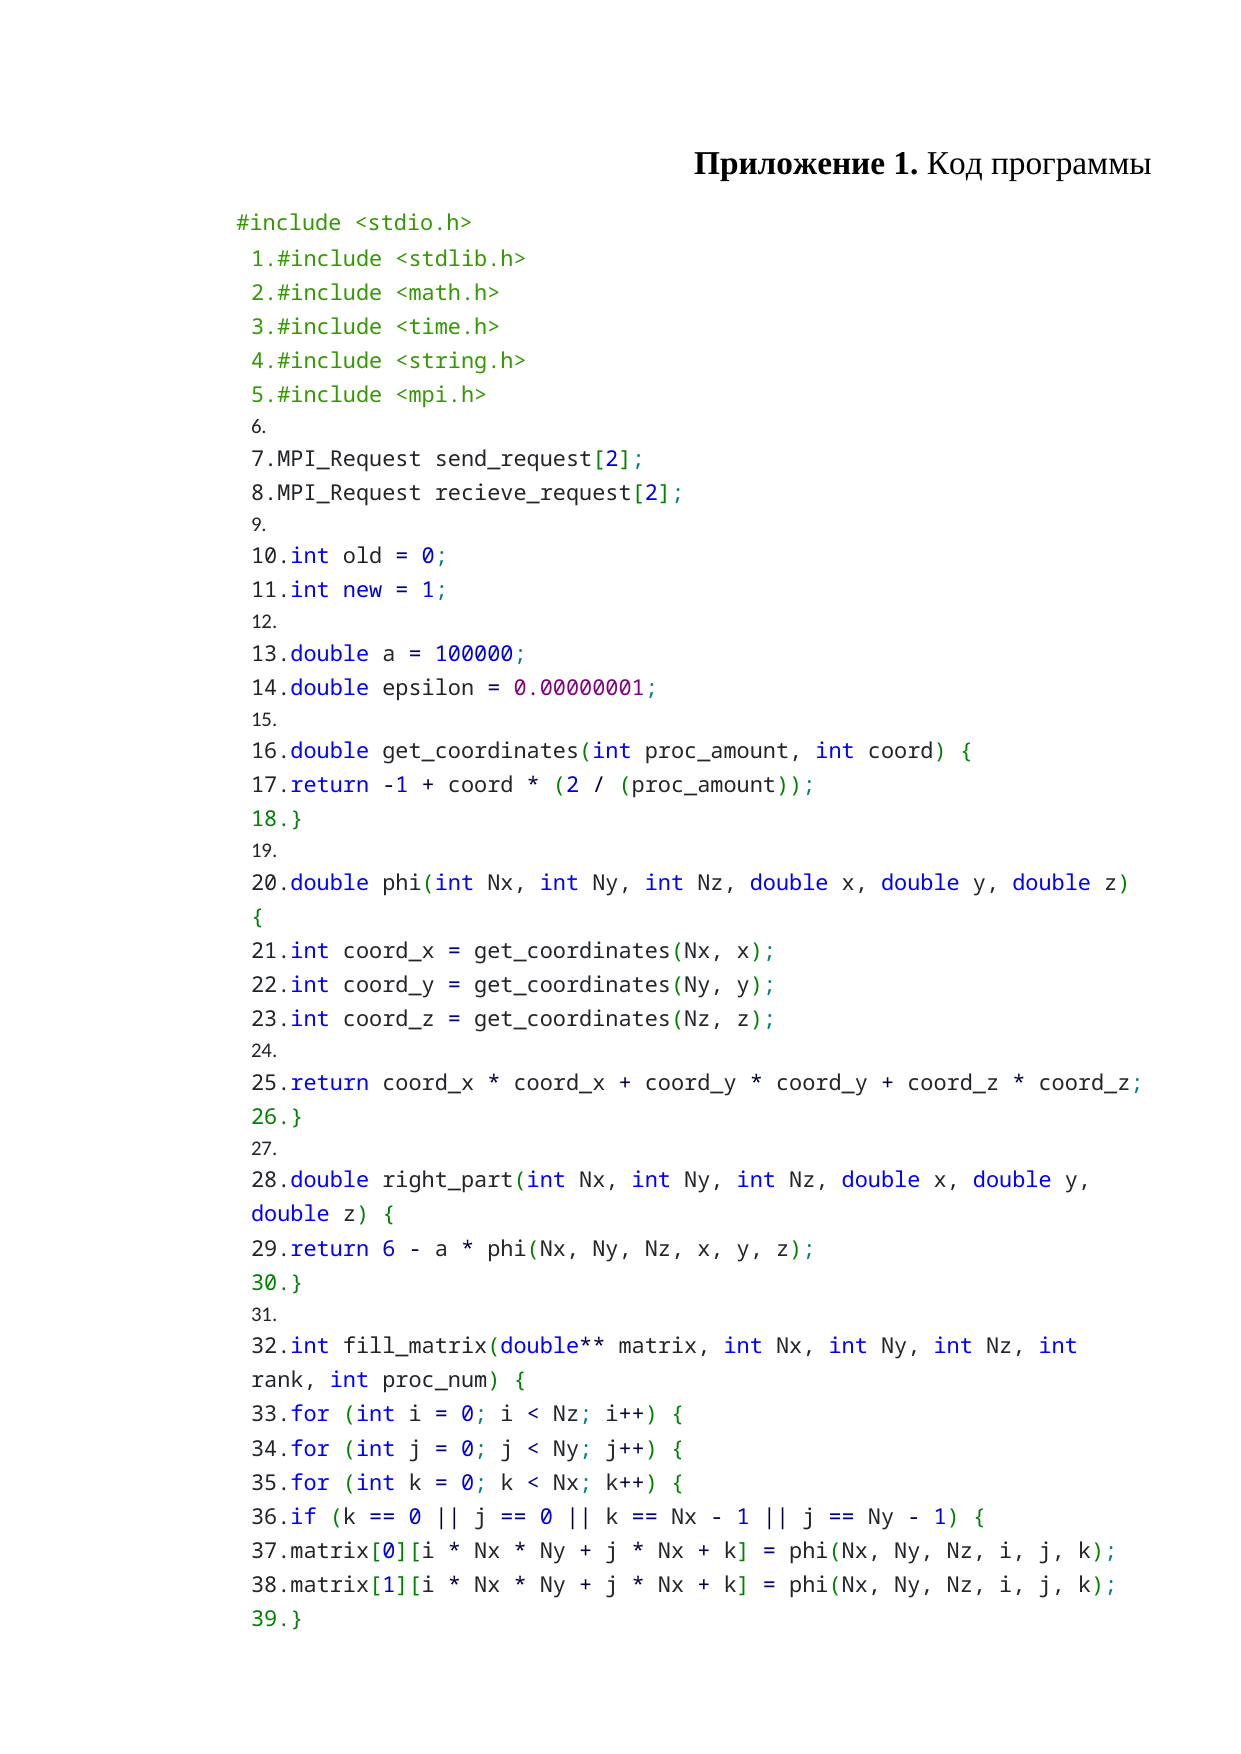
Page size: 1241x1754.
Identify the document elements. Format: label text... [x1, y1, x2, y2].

list MPI_Request recieve_request[2]; [177, 477, 1152, 506]
list double phi(int Nx, int Ny, int Nz, double x, double y, double z) { [177, 867, 1152, 931]
list MPI_Request send_request[2]; [177, 442, 1152, 472]
list for (int k = 0; k < Nx; k++) { [177, 1467, 1152, 1496]
list return coord_x * coord_x + coord_y * coord_y + coord_z * coord_z; [177, 1067, 1152, 1096]
text #include <stdio.h> [177, 206, 1152, 236]
list #include <string.h> [177, 345, 1152, 375]
list double get_coordinates(int proc_amount, int coord) { [177, 735, 1152, 765]
list for (int j = 0; j < Ny; j++) { [177, 1432, 1152, 1462]
list if (k == 0 || j == 0 || k == Nx - 1 || j == Ny - 1) { [177, 1501, 1152, 1531]
text Приложение 1. Код программы [177, 143, 1152, 181]
list double right_part(int Nx, int Ny, int Nz, double x, double y, double z) { [177, 1164, 1152, 1228]
list matrix[0][i * Nx * Ny + j * Nx + k] = phi(Nx, Ny, Nz, i, j, k); [177, 1535, 1152, 1565]
list int coord_x = get_coordinates(Nx, x); [177, 935, 1152, 965]
list } [177, 1603, 1152, 1633]
list matrix[1][i * Nx * Ny + j * Nx + k] = phi(Nx, Ny, Nz, i, j, k); [177, 1569, 1152, 1599]
list return -1 + coord * (2 / (proc_amount)); [177, 769, 1152, 799]
list double epsilon = 0.00000001; [177, 672, 1152, 701]
list int fill_matrix(double** matrix, int Nx, int Ny, int Nz, int rank, int proc_num) { [177, 1330, 1152, 1394]
list int old = 0; [177, 540, 1152, 570]
list int coord_z = get_coordinates(Nz, z); [177, 1003, 1152, 1033]
list #include <stdlib.h> [177, 242, 1152, 272]
list #include <time.h> [177, 311, 1152, 341]
list return 6 - a * phi(Nx, Ny, Nz, x, y, z); [177, 1232, 1152, 1262]
list #include <math.h> [177, 277, 1152, 306]
list double a = 100000; [177, 637, 1152, 667]
list } [177, 1267, 1152, 1296]
list for (int i = 0; i < Nz; i++) { [177, 1398, 1152, 1428]
list } [177, 803, 1152, 833]
list int new = 1; [177, 574, 1152, 604]
list } [177, 1101, 1152, 1131]
list int coord_y = get_coordinates(Ny, y); [177, 969, 1152, 999]
list #include <mpi.h> [177, 379, 1152, 409]
